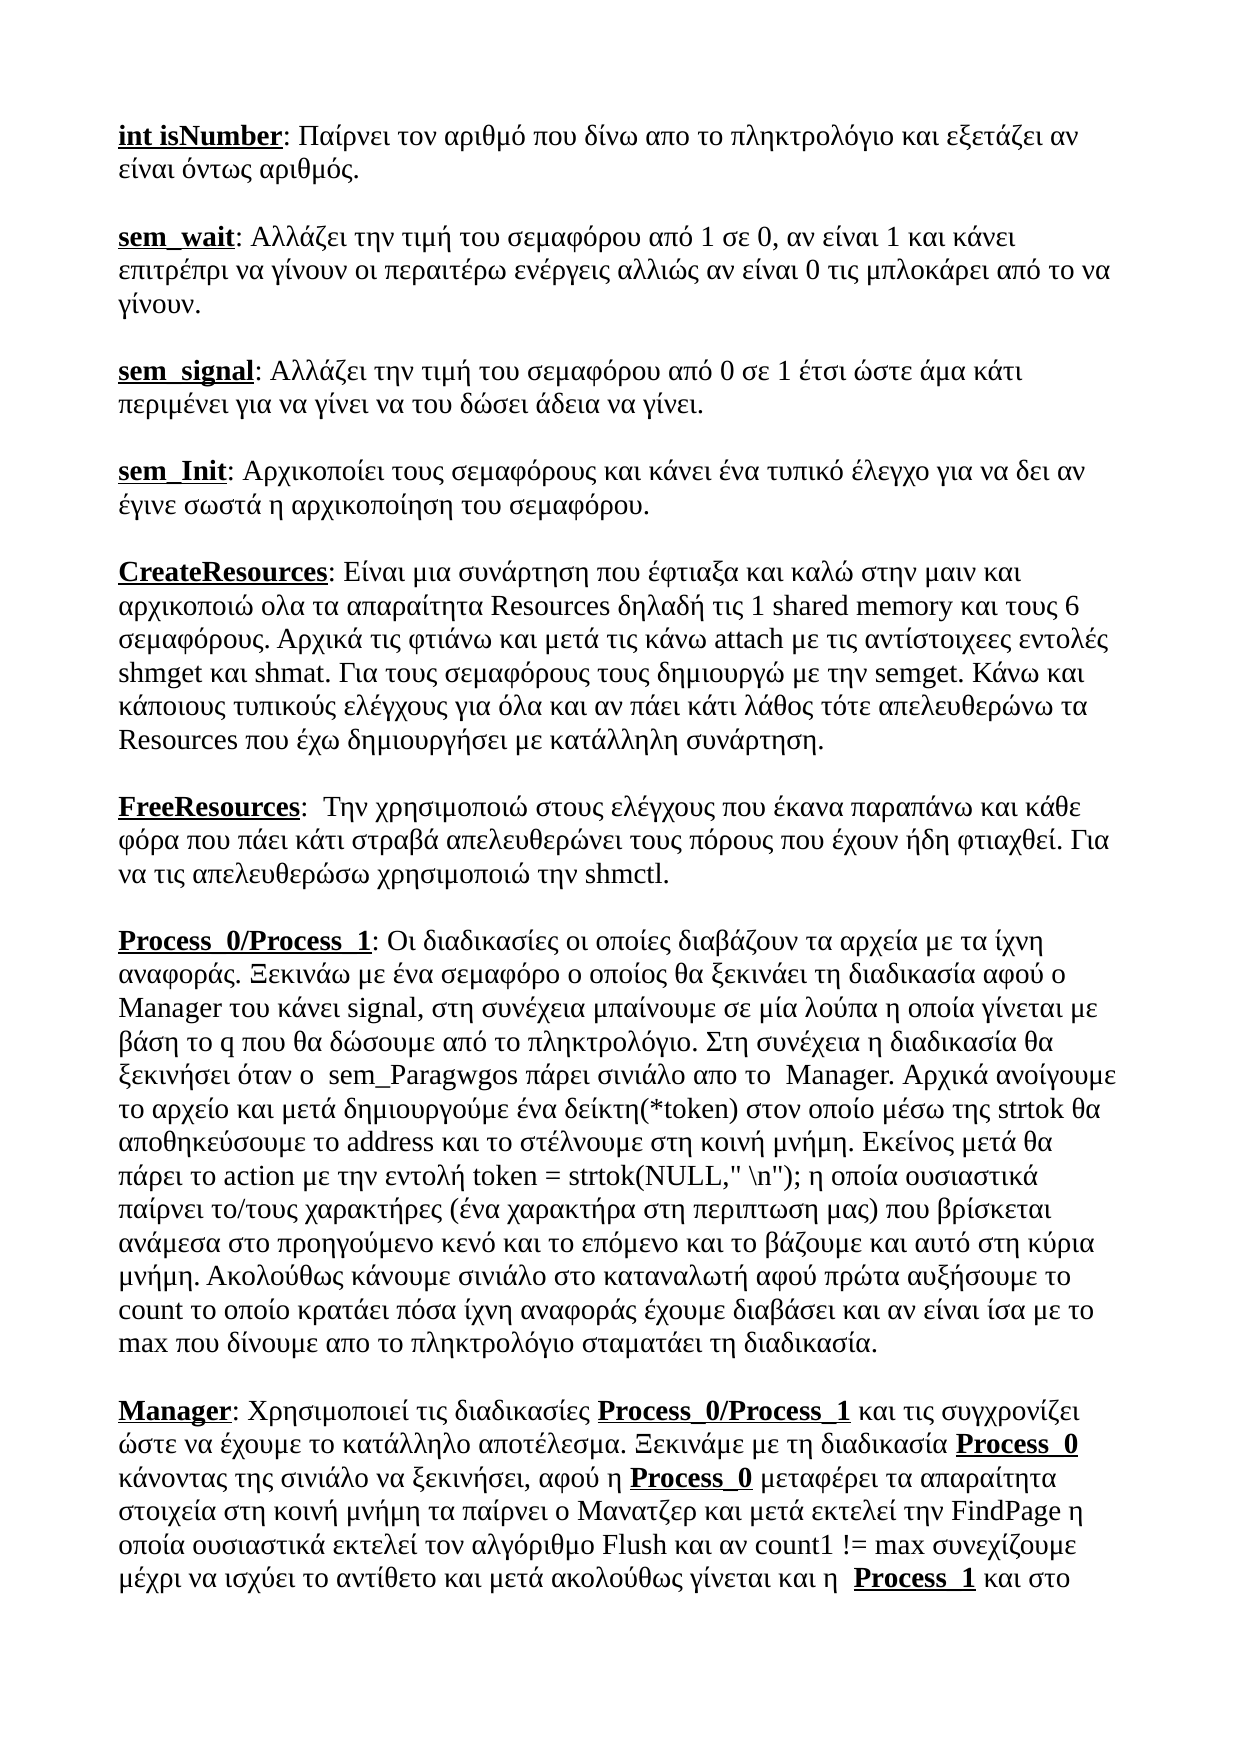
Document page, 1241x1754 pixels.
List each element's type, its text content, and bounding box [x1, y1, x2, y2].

text sem_signal: Αλλάζει την τιμή του σεμαφόρου από 0 σε 1 έτσι ώστε άμα κάτι περιμένει για να γίνει να του δώσει άδεια να γίνει. [118, 353, 1122, 420]
text Manager: Χρησιμοποιεί τις διαδικασίες Process_0/Process_1 και τις συγχρονίζει ώστε να έχουμε το κατάλληλο αποτέλεσμα. Ξεκινάμε με τη διαδικασία Process_0 κάνοντας της σινιάλο να ξεκινήσει, αφού η Process_0 μεταφέρει τα απαραίτητα στοιχεία στη κοινή μνήμη τα παίρνει ο Μανατζερ και μετά εκτελεί την FindPage η οποία ουσιαστικά εκτελεί τον αλγόριθμο Flush και αν count1 != max συνεχίζουμε μέχρι να ισχύει το αντίθετο και μετά ακολούθως γίνεται και η Process_1 και στο [118, 1393, 1122, 1594]
text sem_Init: Αρχικοποίει τους σεμαφόρους και κάνει ένα τυπικό έλεγχο για να δει αν έγινε σωστά η αρχικοποίηση του σεμαφόρου. [118, 453, 1122, 521]
text CreateResources: Είναι μια συνάρτηση που έφτιαξα και καλώ στην μαιν και αρχικοποιώ ολα τα απαραίτητα Resources δηλαδή τις 1 shared memory και τους 6 σεμαφόρους. Αρχικά τις φτιάνω και μετά τις κάνω attach με τις αντίστοιχεες εντολές shmget και shmat. Για τους σεμαφόρους τους δημιουργώ με την semget. Κάνω και κάποιους τυπικούς ελέγχους για όλα και αν πάει κάτι λάθος τότε απελευθερώνω τα Resources που έχω δημιουργήσει με κατάλληλη συνάρτηση. [118, 554, 1122, 755]
text sem_wait: Αλλάζει την τιμή του σεμαφόρου από 1 σε 0, αν είναι 1 και κάνει επιτρέπρι να γίνουν οι περαιτέρω ενέργεις αλλιώς αν είναι 0 τις μπλοκάρει από το να γίνουν. [118, 219, 1122, 319]
text Process_0/Process_1: Οι διαδικασίες οι οποίες διαβάζουν τα αρχεία με τα ίχνη αναφοράς. Ξεκινάω με ένα σεμαφόρο ο οποίος θα ξεκινάει τη διαδικασία αφού ο Manager του κάνει signal, στη συνέχεια μπαίνουμε σε μία λούπα η οποία γίνεται με βάση το q που θα δώσουμε από το πληκτρολόγιο. Στη συνέχεια η διαδικασία θα ξεκινήσει όταν ο sem_Paragwgos πάρει σινιάλο απο το Manager. Αρχικά ανοίγουμε το αρχείο και μετά δημιουργούμε ένα δείκτη(*token) στον οποίο μέσω της strtok θα αποθηκεύσουμε το address και το στέλνουμε στη κοινή μνήμη. Εκείνος μετά θα πάρει το action με την εντολή token = strtok(NULL," \n"); η οποία ουσιαστικά παίρνει το/τους χαρακτήρες (ένα χαρακτήρα στη περιπτωση μας) που βρίσκεται ανάμεσα στο προηγούμενο κενό και το επόμενο και το βάζουμε και αυτό στη κύρια μνήμη. Ακολούθως κάνουμε σινιάλο στο καταναλωτή αφού πρώτα αυξήσουμε το count το οποίο κρατάει πόσα ίχνη αναφοράς έχουμε διαβάσει και αν είναι ίσα με το max που δίνουμε απο το πληκτρολόγιο σταματάει τη διαδικασία. [118, 923, 1122, 1359]
text FreeResources: Την χρησιμοποιώ στους ελέγχους που έκανα παραπάνω και κάθε φόρα που πάει κάτι στραβά απελευθερώνει τους πόρους που έχουν ήδη φτιαχθεί. Για να τις απελευθερώσω χρησιμοποιώ την shmctl. [118, 789, 1122, 889]
text int isNumber: Παίρνει τον αριθμό που δίνω απο το πληκτρολόγιο και εξετάζει αν είναι όντως αριθμός. [118, 118, 1122, 185]
